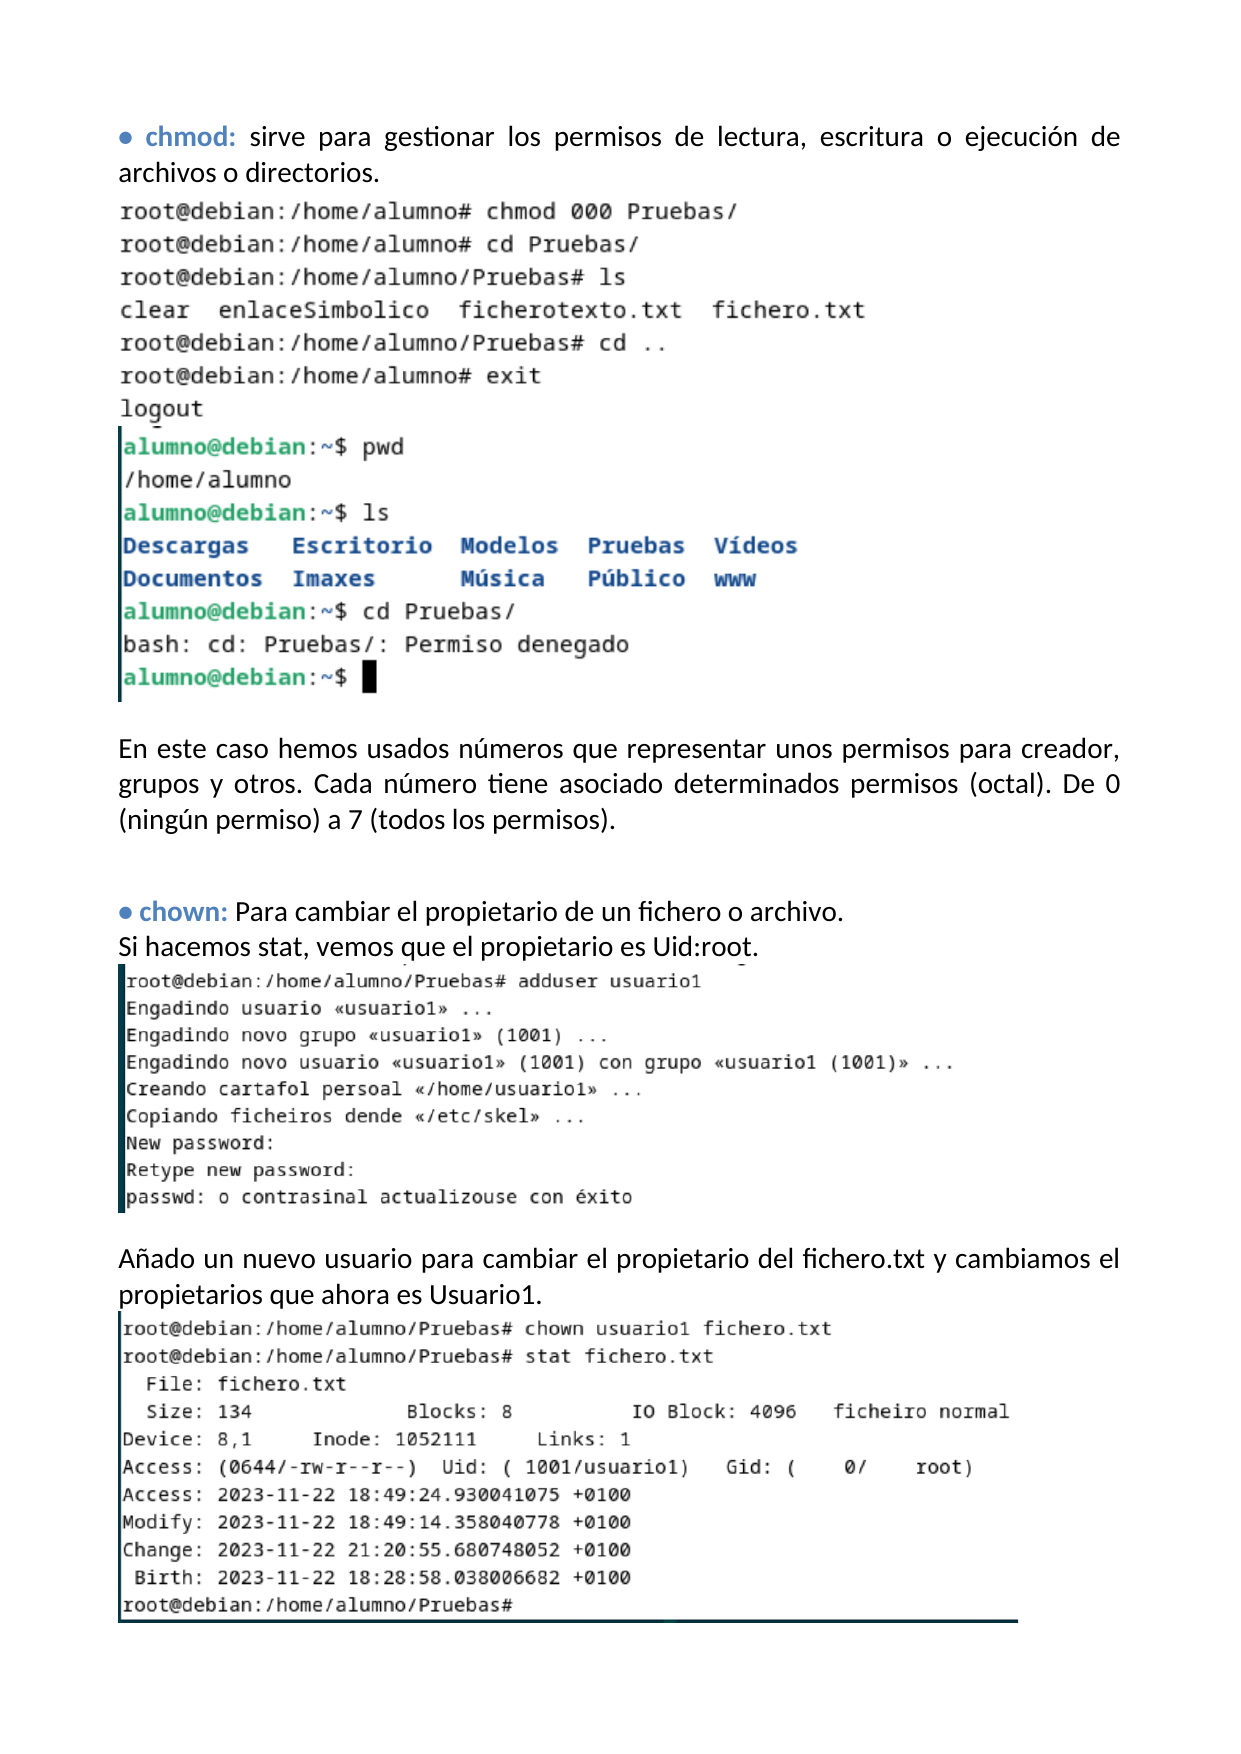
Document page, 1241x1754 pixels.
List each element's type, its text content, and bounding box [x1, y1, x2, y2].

text Si hacemos stat, vemos que el propietario es Uid:root. [118, 928, 1122, 964]
text • chmod: sirve para gestionar los permisos de lectura, escritura o ejecución de archivos o directorios. [118, 118, 1122, 189]
text En este caso hemos usados números que representar unos permisos para creador, grupos y otros. Cada número tiene asociado determinados permisos (octal). De 0 (ningún permiso) a 7 (todos los permisos). [118, 730, 1122, 837]
text • chown: Para cambiar el propietario de un fichero o archivo. [118, 893, 1122, 928]
text Añado un nuevo usuario para cambiar el propietario del fichero.txt y cambiamos el propietarios que ahora es Usuario1. [118, 1241, 1122, 1312]
